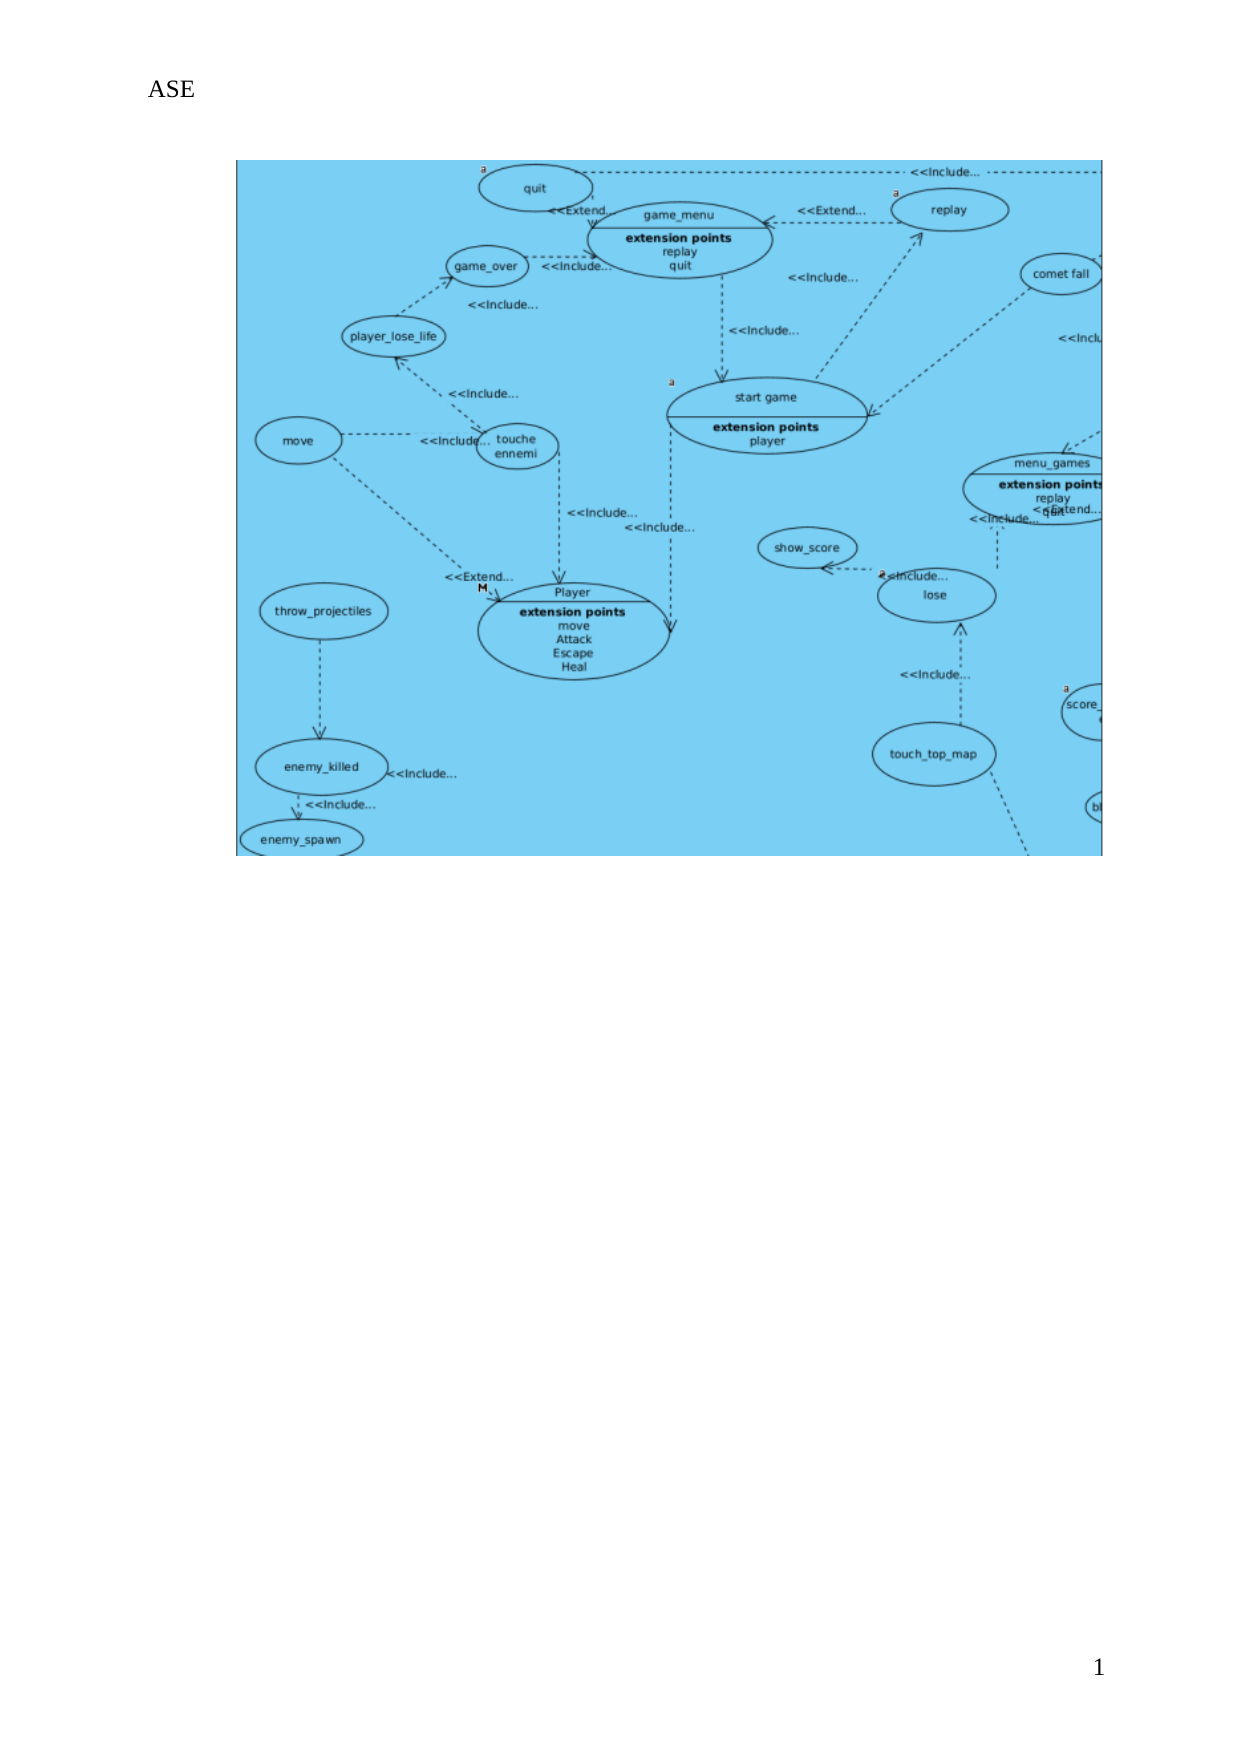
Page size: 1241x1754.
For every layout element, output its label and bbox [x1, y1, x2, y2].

picture [236, 160, 1103, 856]
